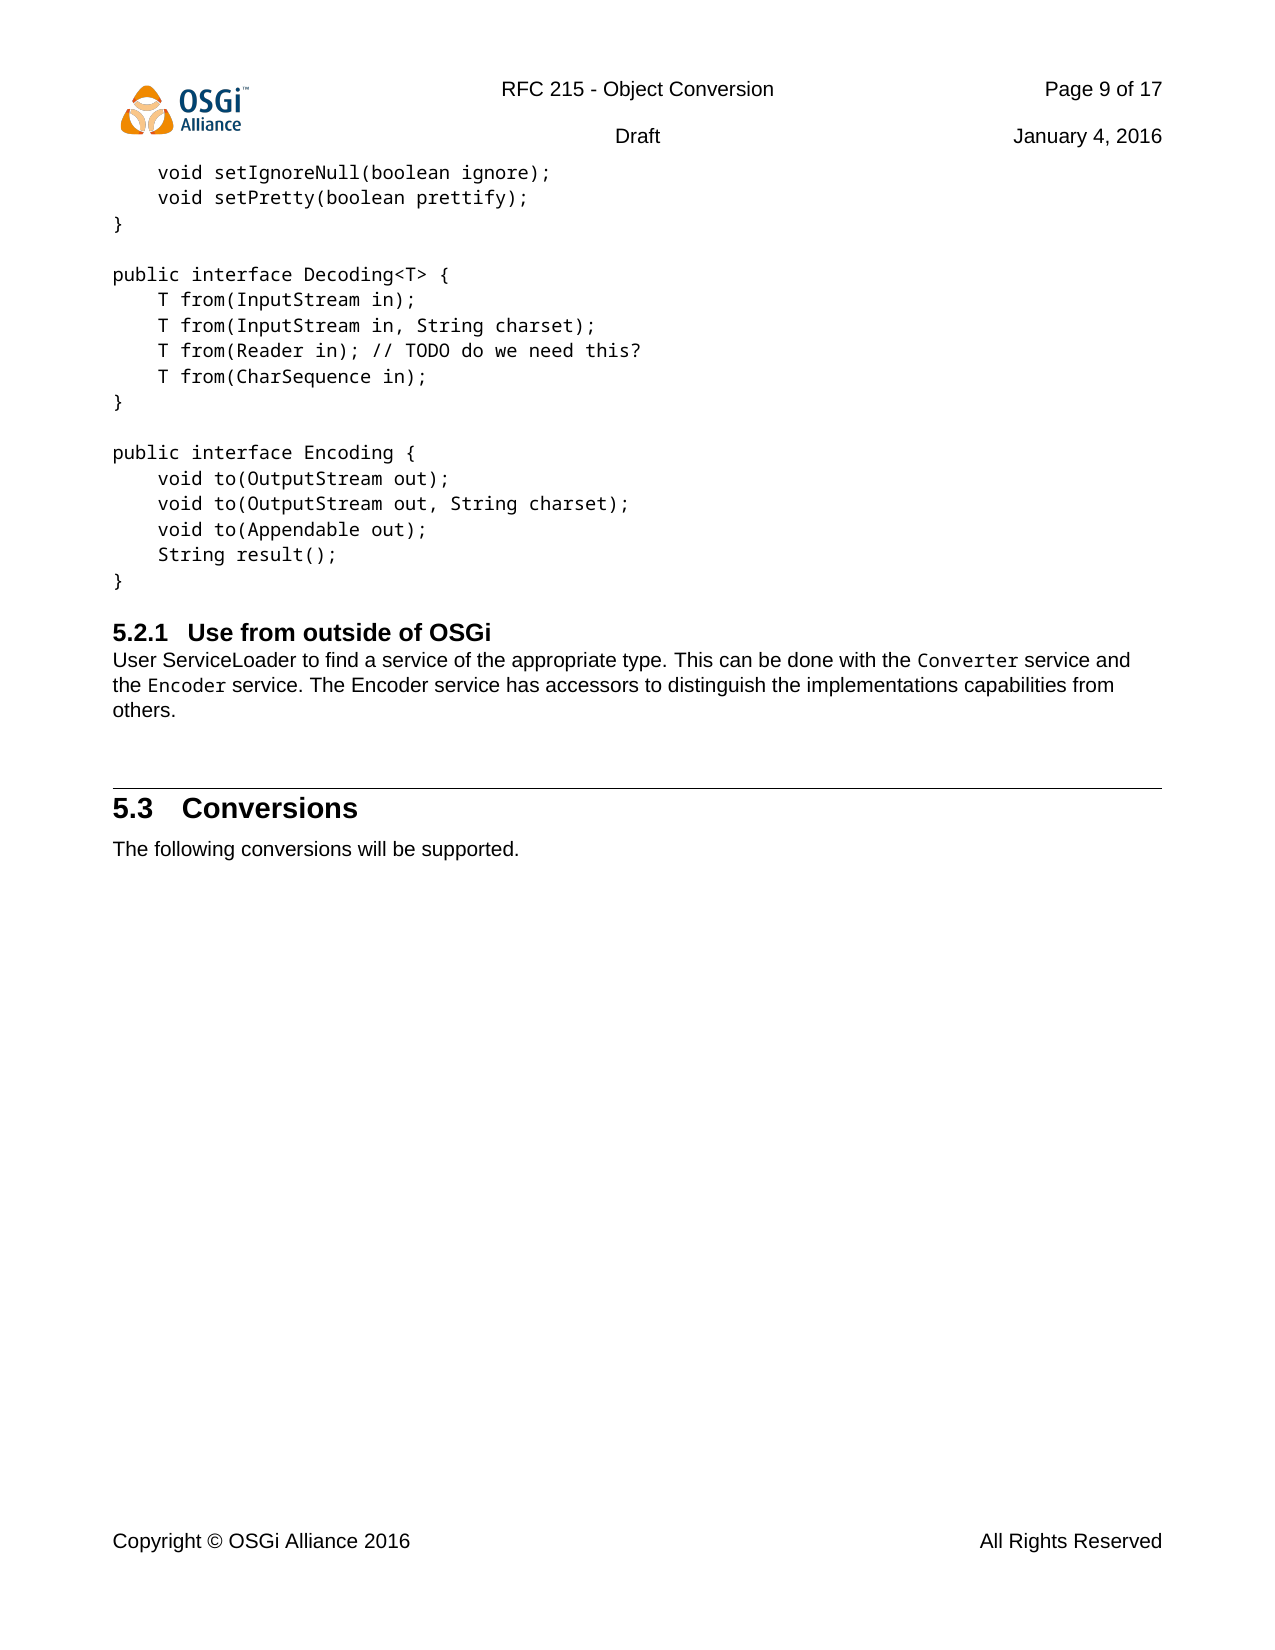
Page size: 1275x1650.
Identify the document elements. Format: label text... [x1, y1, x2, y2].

text } [112, 210, 1162, 236]
text public interface Decoding<T> { [112, 261, 1162, 287]
text T from(Reader in); // TODO do we need this? [112, 338, 1162, 363]
text void setIgnoreNull(boolean ignore); [112, 159, 1162, 184]
text String result(); [112, 542, 1162, 567]
subtitle Use from outside of OSGi [112, 618, 1162, 647]
subtitle Conversions [112, 789, 1162, 824]
text void to(OutputStream out); [112, 465, 1162, 491]
text } [112, 389, 1162, 414]
text void to(Appendable out); [112, 516, 1162, 542]
text public interface Encoding { [112, 440, 1162, 465]
text The following conversions will be supported. [112, 837, 1162, 861]
text T from(InputStream in, String charset); [112, 312, 1162, 338]
text void to(OutputStream out, String charset); [112, 491, 1162, 516]
picture [113, 78, 257, 142]
text User ServiceLoader to find a service of the appropriate type. This can be done with the Converter service and the Encoder service. The Encoder service has accessors to distinguish the implementations capabilities from others. [112, 647, 1162, 722]
text void setPretty(boolean prettify); [112, 184, 1162, 210]
text } [112, 567, 1162, 593]
text T from(CharSequence in); [112, 363, 1162, 389]
text T from(InputStream in); [112, 287, 1162, 312]
